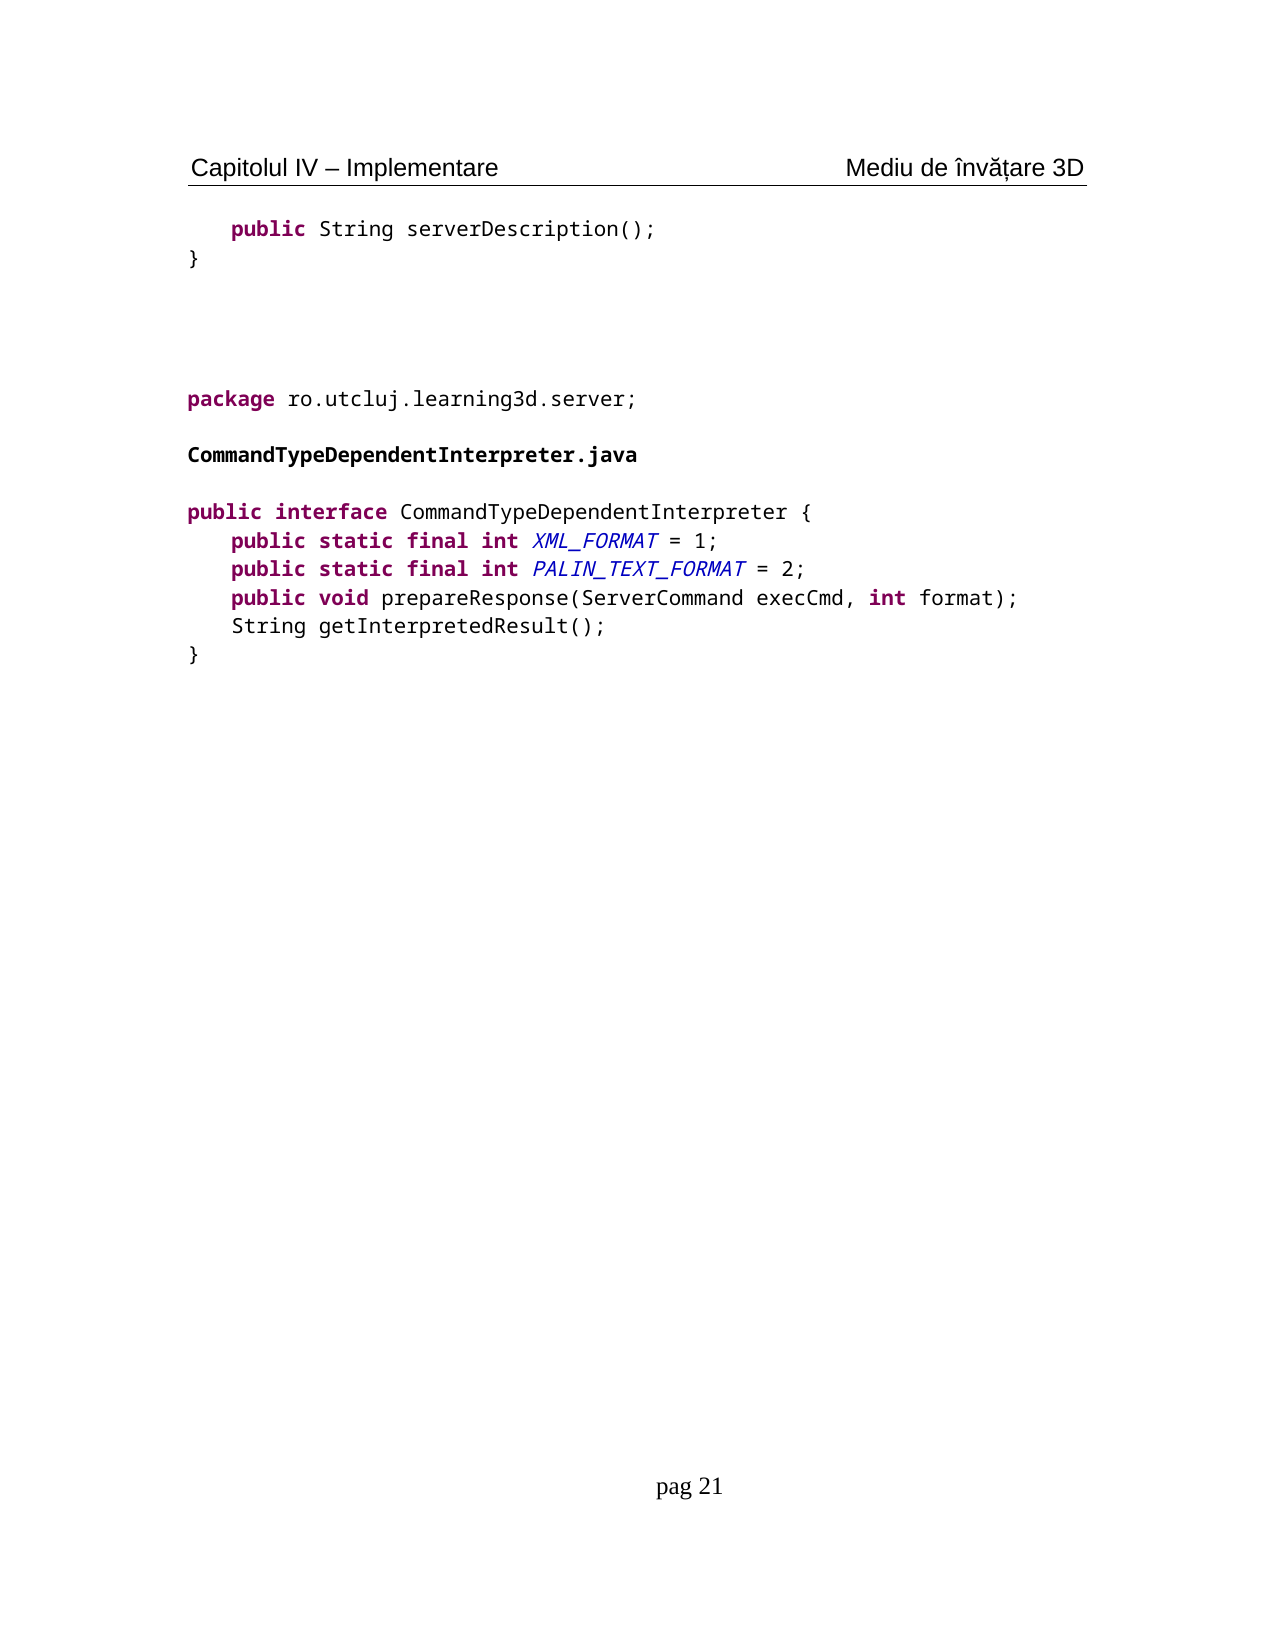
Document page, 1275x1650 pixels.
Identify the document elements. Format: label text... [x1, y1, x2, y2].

text } [187, 243, 1087, 271]
text package ro.utcluj.learning3d.server; [187, 384, 1087, 412]
text public void prepareResponse(ServerCommand execCmd, int format); [187, 583, 1087, 611]
text } [187, 639, 1087, 668]
text String getInterpretedResult(); [187, 611, 1087, 639]
text CommandTypeDependentInterpreter.java [187, 441, 1087, 469]
text public String serverDescription(); [187, 214, 1087, 243]
text public static final int PALIN_TEXT_FORMAT = 2; [187, 554, 1087, 583]
text public interface CommandTypeDependentInterpreter { [187, 497, 1087, 526]
text public static final int XML_FORMAT = 1; [187, 526, 1087, 554]
